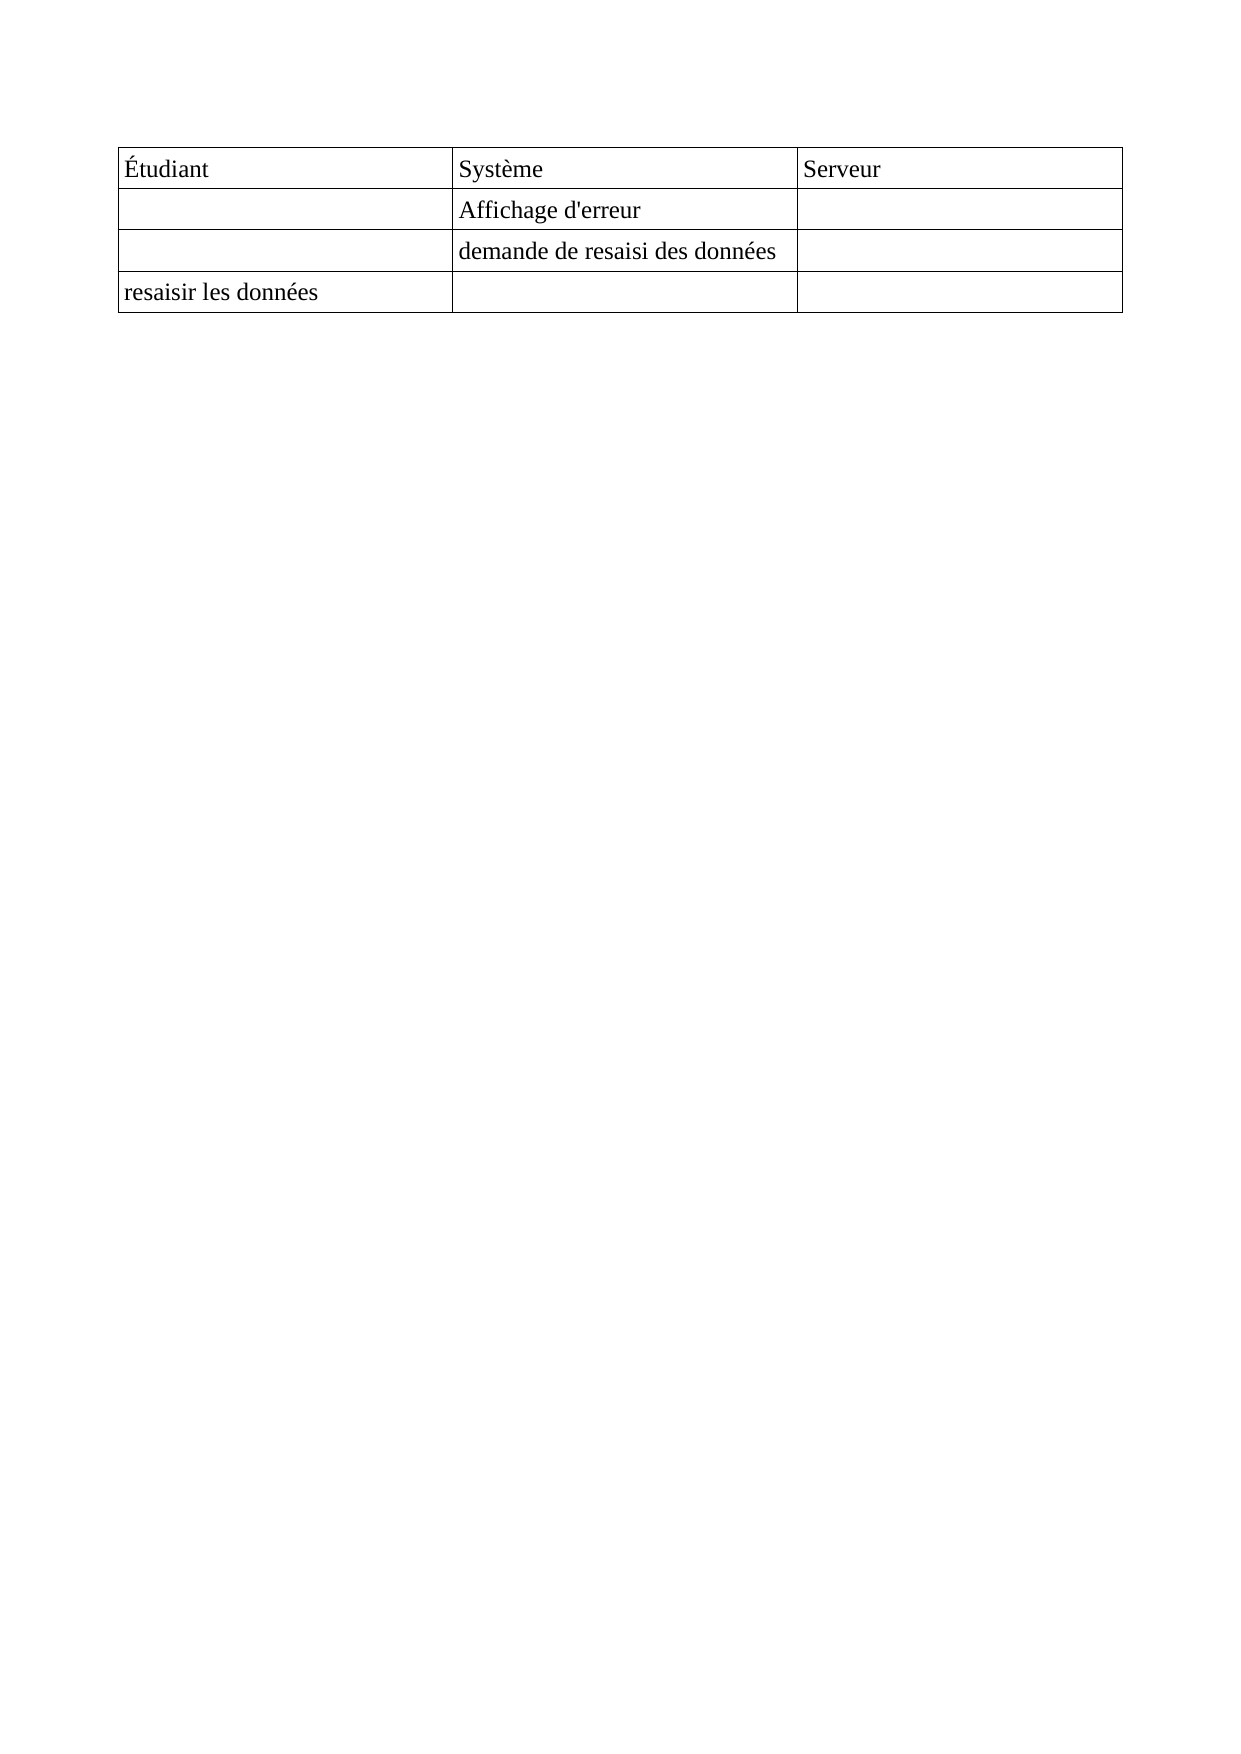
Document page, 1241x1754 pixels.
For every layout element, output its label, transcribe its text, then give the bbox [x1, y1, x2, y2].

table_cell demande de resaisi des données [453, 230, 797, 271]
table_cell [119, 230, 452, 271]
table_header Système [453, 148, 797, 188]
table_cell [119, 189, 452, 229]
table_cell Affichage d'erreur [453, 189, 797, 229]
table_header Serveur [798, 148, 1122, 188]
table_header Étudiant [119, 148, 452, 188]
table_cell [798, 230, 1122, 271]
table_cell [453, 272, 797, 312]
table_cell [798, 189, 1122, 229]
table_cell [798, 272, 1122, 312]
table_cell resaisir les données [119, 272, 452, 312]
